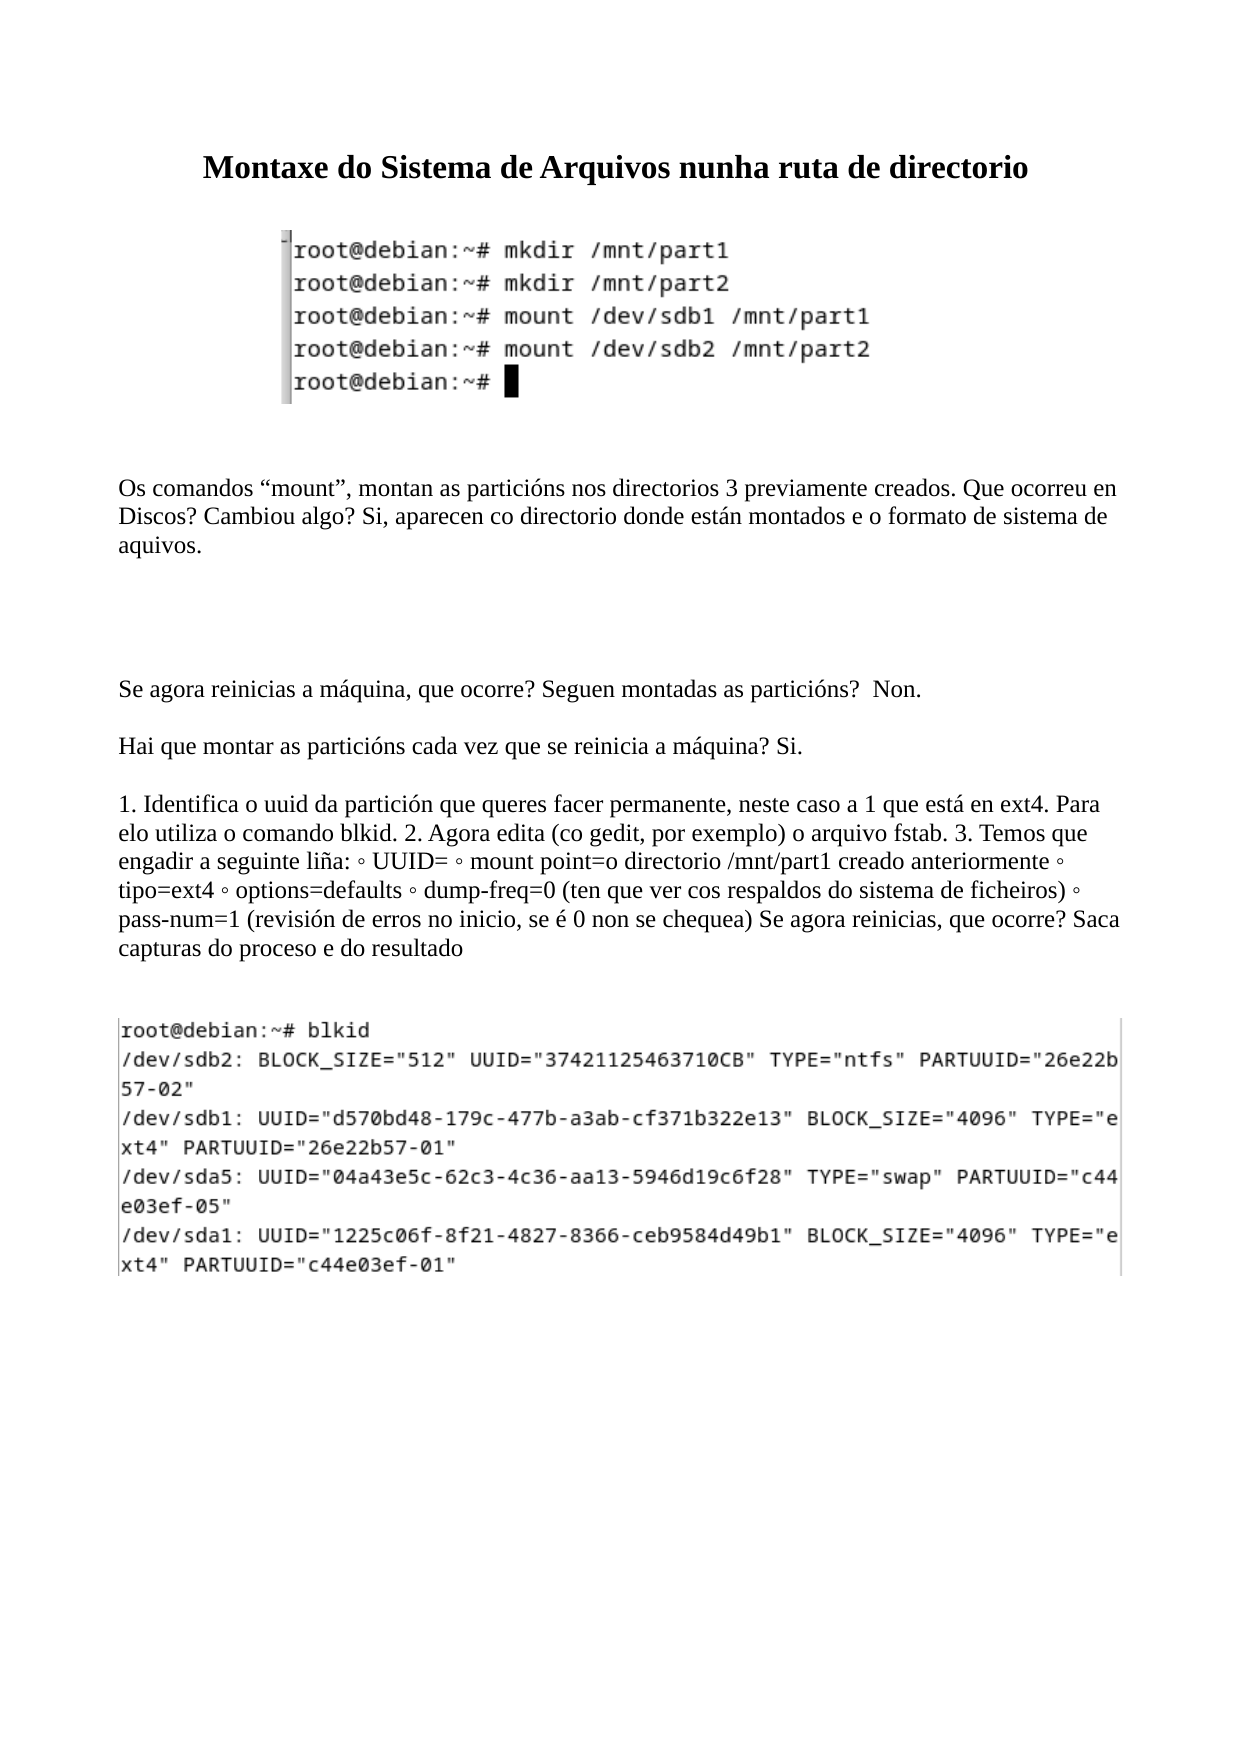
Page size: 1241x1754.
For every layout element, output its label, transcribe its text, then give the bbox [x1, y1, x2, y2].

picture [281, 230, 899, 404]
text Montaxe do Sistema de Arquivos nunha ruta de directorio [118, 147, 1122, 185]
text Os comandos “mount”, montan as particións nos directorios 3 previamente creados. Que ocorreu en Discos? Cambiou algo? Si, aparecen co directorio donde están montados e o formato de sistema de aquivos. [118, 473, 1122, 559]
picture [118, 1018, 1123, 1276]
text 1. Identifica o uuid da partición que queres facer permanente, neste caso a 1 que está en ext4. Para elo utiliza o comando blkid. 2. Agora edita (co gedit, por exemplo) o arquivo fstab. 3. Temos que engadir a seguinte liña: ◦ UUID= ◦ mount point=o directorio /mnt/part1 creado anteriormente ◦ tipo=ext4 ◦ options=defaults ◦ dump-freq=0 (ten que ver cos respaldos do sistema de ficheiros) ◦ pass-num=1 (revisión de erros no inicio, se é 0 non se chequea) Se agora reinicias, que ocorre? Saca capturas do proceso e do resultado [118, 789, 1122, 961]
text Se agora reinicias a máquina, que ocorre? Seguen montadas as particións? Non. [118, 674, 1122, 703]
text Hai que montar as particións cada vez que se reinicia a máquina? Si. [118, 731, 1122, 760]
